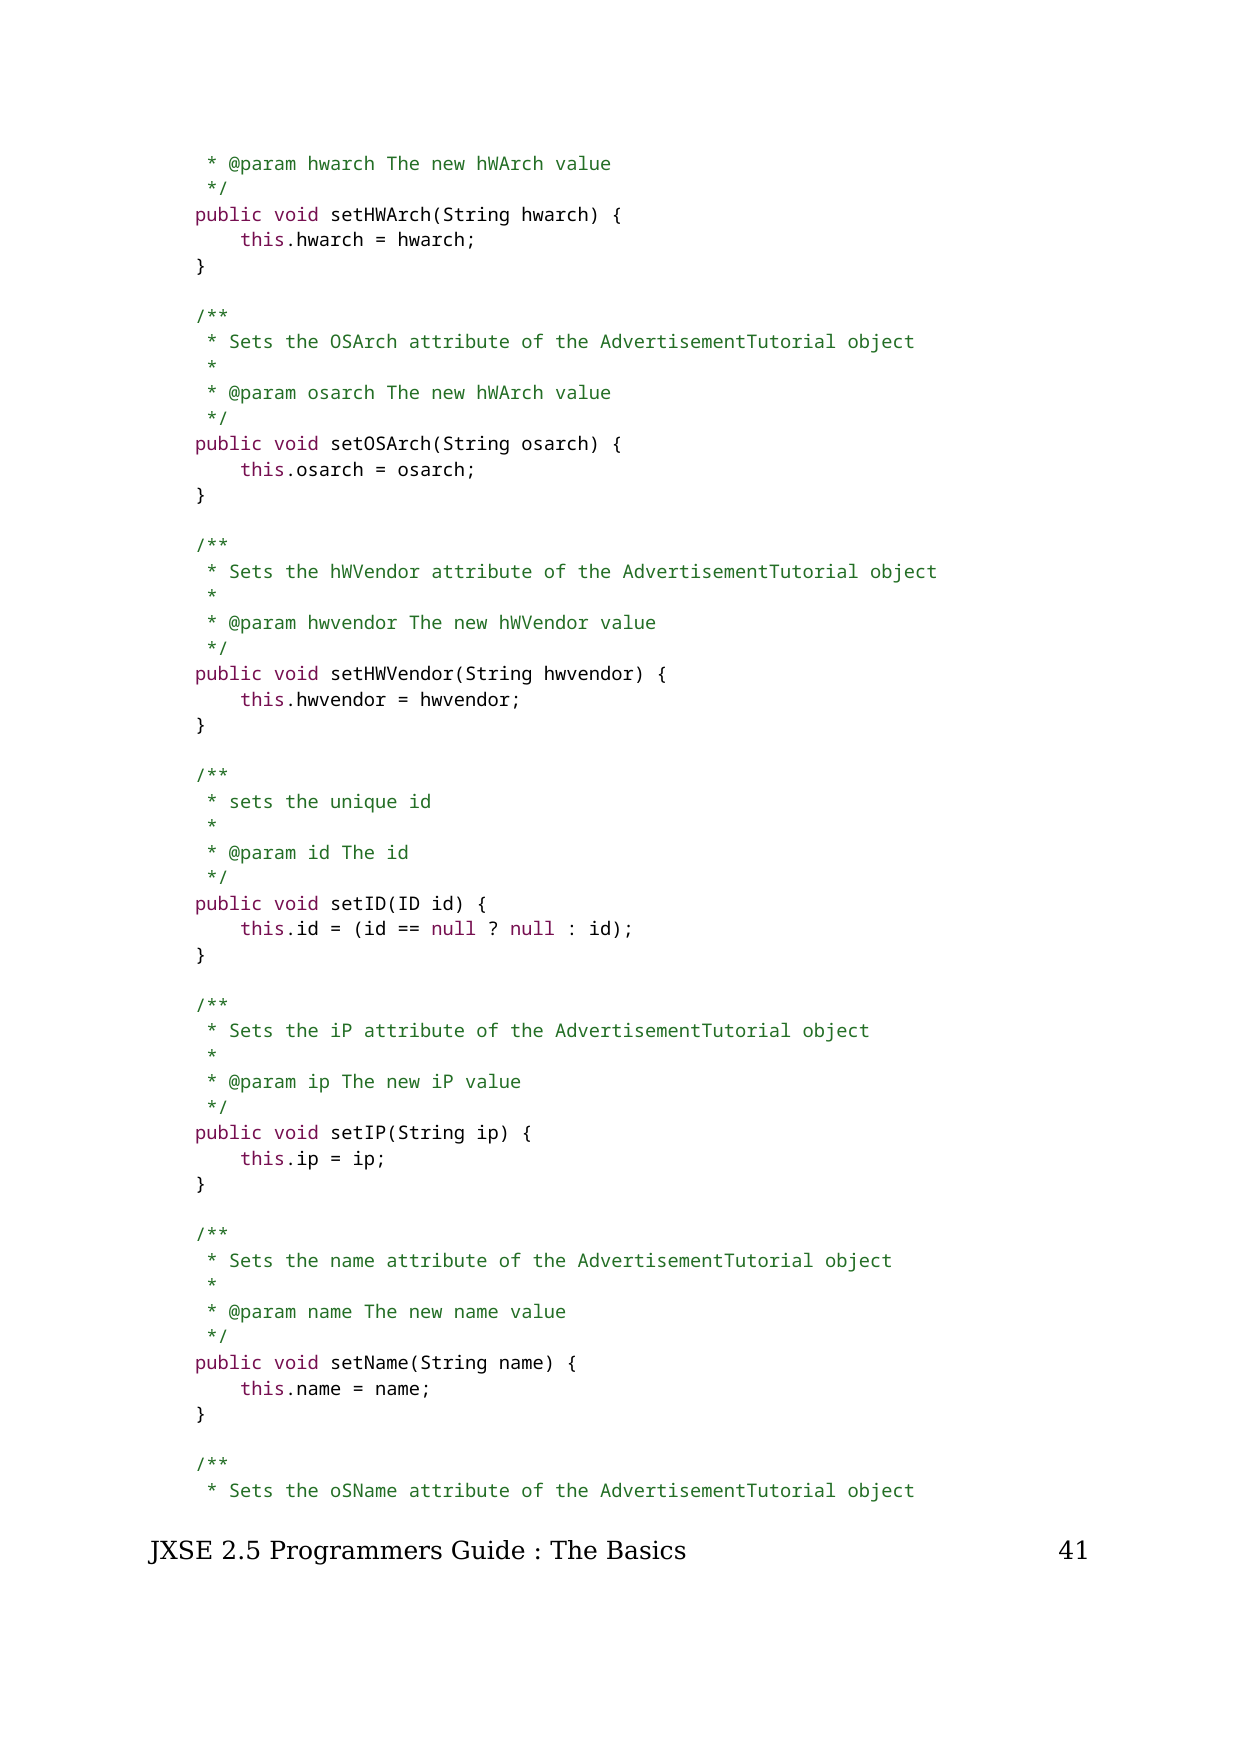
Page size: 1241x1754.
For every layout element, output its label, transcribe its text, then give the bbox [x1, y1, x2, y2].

text */ [150, 405, 1090, 431]
text } [150, 1171, 1090, 1196]
text * @param id The id [150, 839, 1090, 864]
text */ [150, 864, 1090, 890]
text public void setID(ID id) { [150, 890, 1090, 916]
text } [150, 1401, 1090, 1426]
text * Sets the OSArch attribute of the AdvertisementTutorial object [150, 329, 1090, 354]
text * Sets the name attribute of the AdvertisementTutorial object [150, 1247, 1090, 1273]
text * @param hwarch The new hWArch value [150, 150, 1090, 176]
text this.name = name; [150, 1375, 1090, 1401]
text * sets the unique id [150, 788, 1090, 813]
text public void setOSArch(String osarch) { [150, 431, 1090, 456]
text this.ip = ip; [150, 1145, 1090, 1171]
text * [150, 813, 1090, 839]
text * [150, 354, 1090, 380]
text /** [150, 533, 1090, 558]
text */ [150, 1324, 1090, 1349]
text */ [150, 176, 1090, 201]
text * [150, 584, 1090, 609]
text * @param name The new name value [150, 1298, 1090, 1324]
text } [150, 941, 1090, 967]
text * @param ip The new iP value [150, 1069, 1090, 1094]
text public void setName(String name) { [150, 1349, 1090, 1375]
text this.hwarch = hwarch; [150, 227, 1090, 252]
text */ [150, 1094, 1090, 1120]
text */ [150, 635, 1090, 660]
text * [150, 1043, 1090, 1069]
text public void setHWArch(String hwarch) { [150, 201, 1090, 227]
text * Sets the hWVendor attribute of the AdvertisementTutorial object [150, 558, 1090, 584]
text * Sets the oSName attribute of the AdvertisementTutorial object [150, 1477, 1090, 1503]
text * @param hwvendor The new hWVendor value [150, 609, 1090, 635]
text /** [150, 992, 1090, 1018]
text this.osarch = osarch; [150, 456, 1090, 482]
text } [150, 252, 1090, 278]
text public void setIP(String ip) { [150, 1120, 1090, 1145]
text /** [150, 762, 1090, 788]
text this.id = (id == null ? null : id); [150, 916, 1090, 941]
text /** [150, 1452, 1090, 1477]
text * @param osarch The new hWArch value [150, 380, 1090, 405]
text * Sets the iP attribute of the AdvertisementTutorial object [150, 1018, 1090, 1043]
text * [150, 1273, 1090, 1298]
text /** [150, 303, 1090, 329]
text this.hwvendor = hwvendor; [150, 686, 1090, 711]
text } [150, 711, 1090, 737]
text } [150, 482, 1090, 507]
text /** [150, 1222, 1090, 1247]
text public void setHWVendor(String hwvendor) { [150, 660, 1090, 686]
